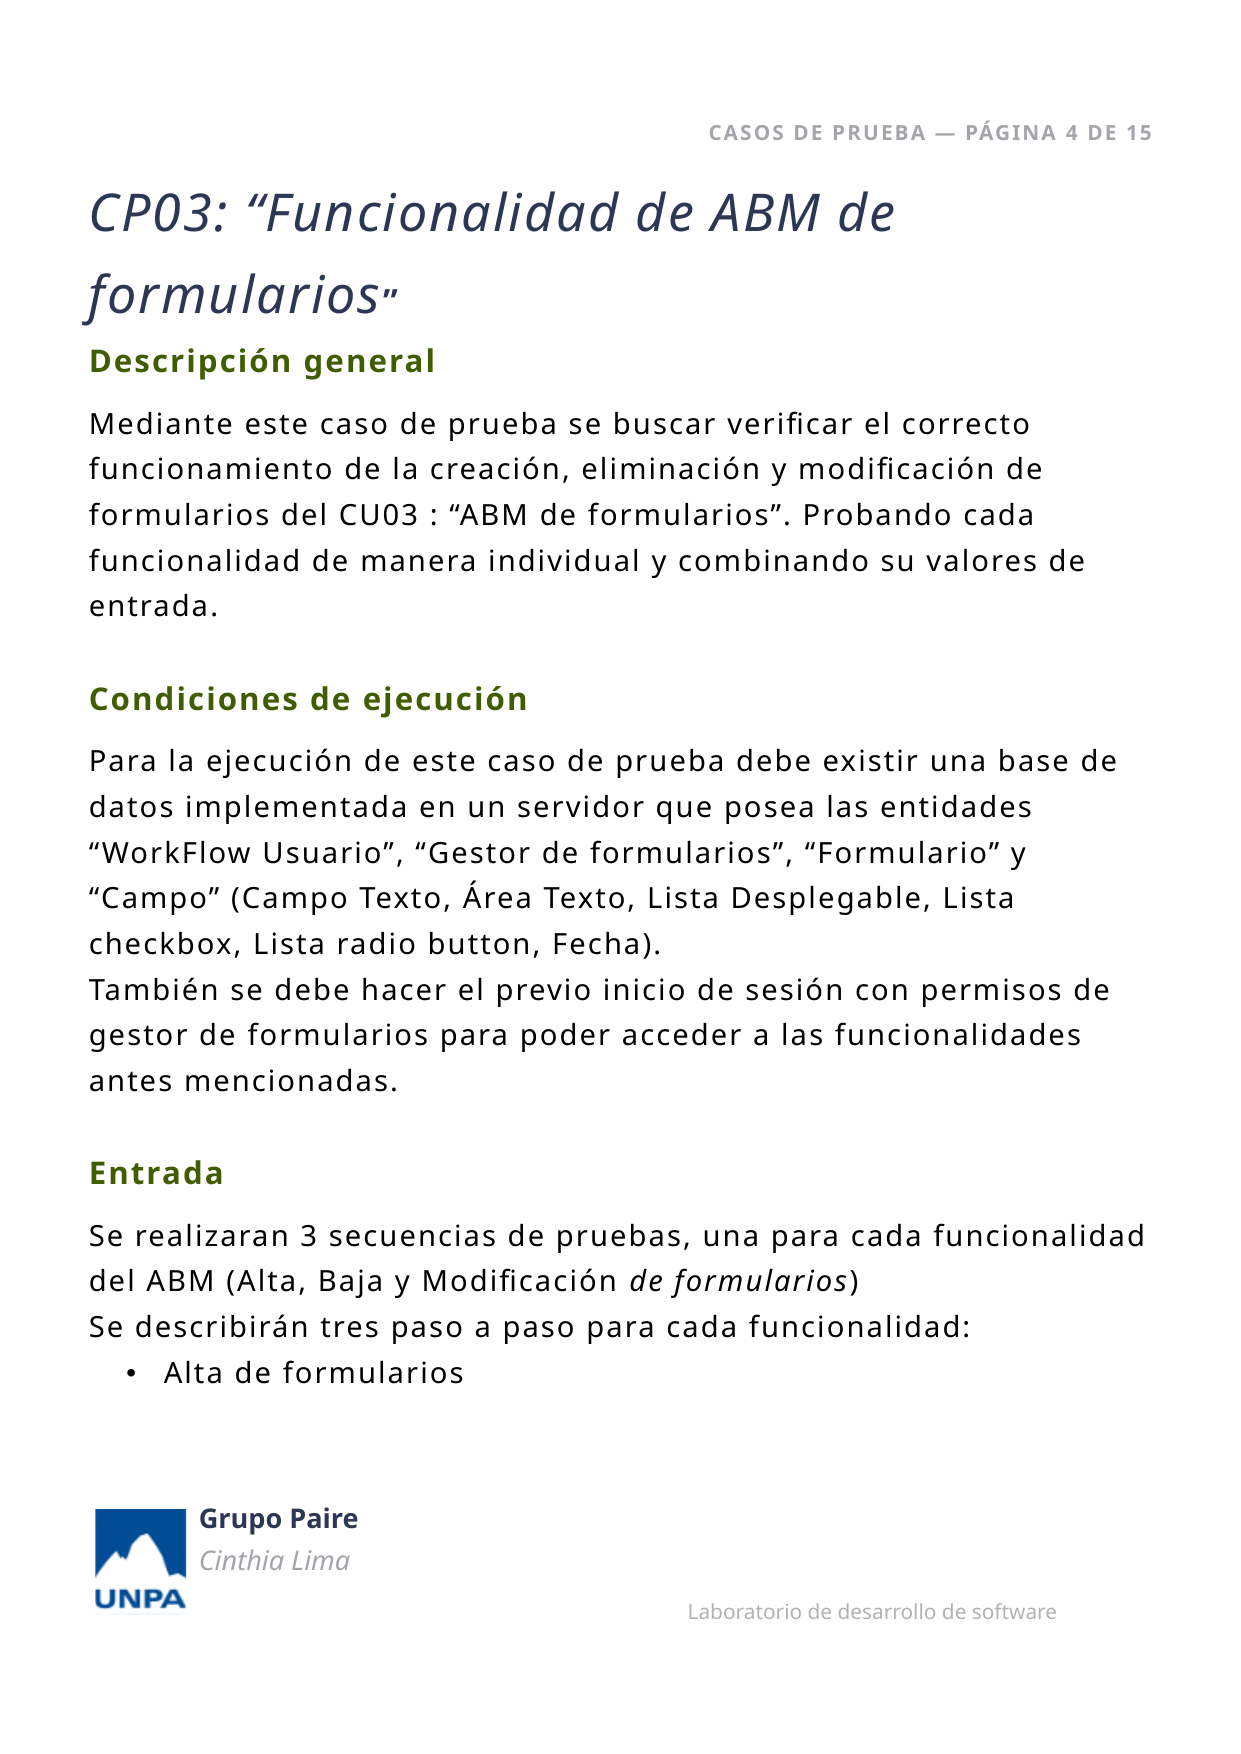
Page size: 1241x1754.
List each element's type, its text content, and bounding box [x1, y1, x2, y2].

text Se describirán tres paso a paso para cada funcionalidad: [88, 1306, 1152, 1346]
picture [95, 1509, 187, 1615]
text CP03: “Funcionalidad de ABM de formularios” [88, 176, 1152, 328]
text Entrada [88, 1151, 1152, 1194]
text Descripción general [88, 339, 1152, 382]
text Se realizaran 3 secuencias de pruebas, una para cada funcionalidad del ABM (Alta, Baja y Modificación de formularios) [88, 1215, 1152, 1300]
text Mediante este caso de prueba se buscar verificar el correcto funcionamiento de la creación, eliminación y modificación de formularios del CU03 : “ABM de formularios”. Probando cada funcionalidad de manera individual y combinando su valores de entrada. [88, 403, 1152, 625]
text También se debe hacer el previo inicio de sesión con permisos de gestor de formularios para poder acceder a las funcionalidades antes mencionadas. [88, 969, 1152, 1100]
list Alta de formularios [126, 1352, 1152, 1392]
text Para la ejecución de este caso de prueba debe existir una base de datos implementada en un servidor que posea las entidades “WorkFlow Usuario”, “Gestor de formularios”, “Formulario” y “Campo” (Campo Texto, Área Texto, Lista Desplegable, Lista checkbox, Lista radio button, Fecha). [88, 741, 1152, 963]
text Condiciones de ejecución [88, 677, 1152, 719]
